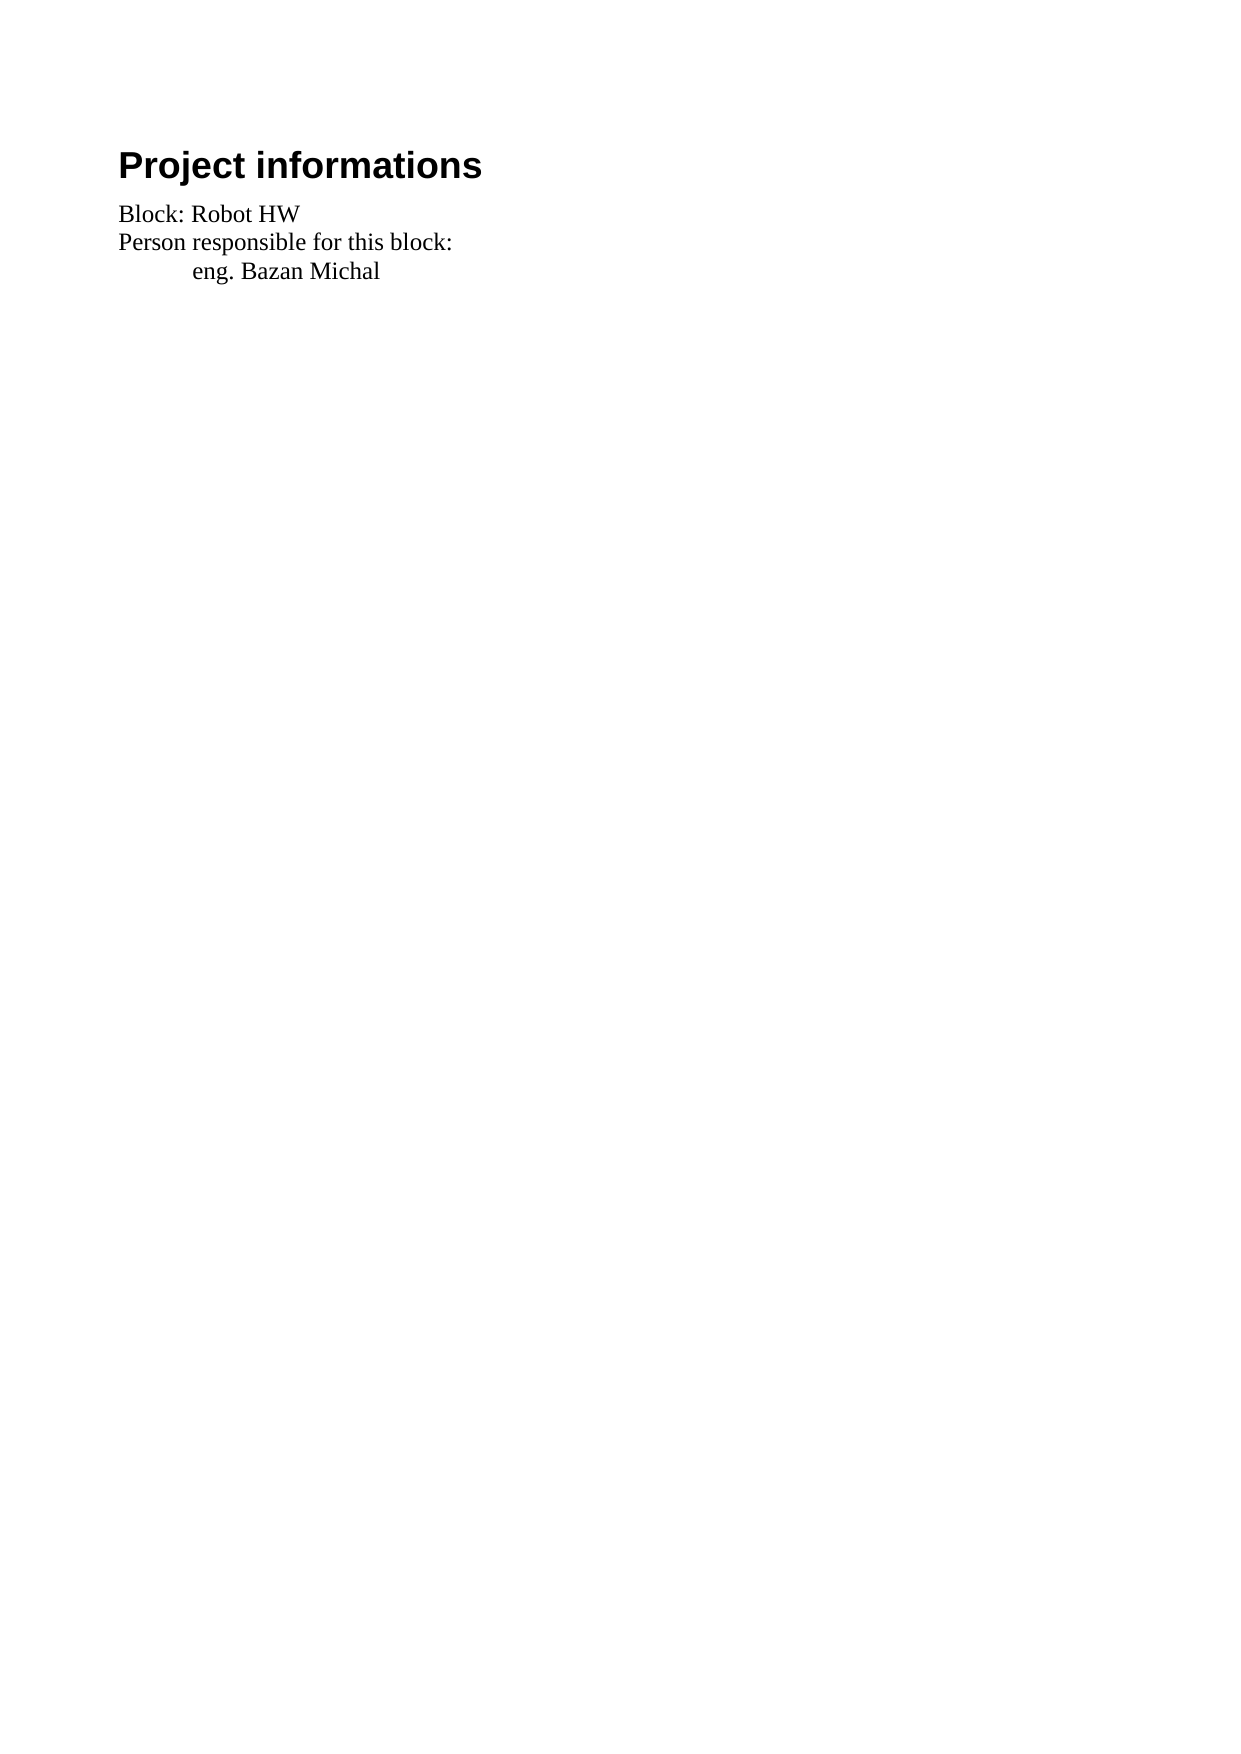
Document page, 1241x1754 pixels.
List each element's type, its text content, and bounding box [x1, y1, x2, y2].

text eng. Bazan Michal [118, 256, 1122, 285]
subtitle Project informations [118, 143, 1122, 186]
text Block: Robot HW [118, 199, 1122, 227]
text Person responsible for this block: [118, 227, 1122, 256]
